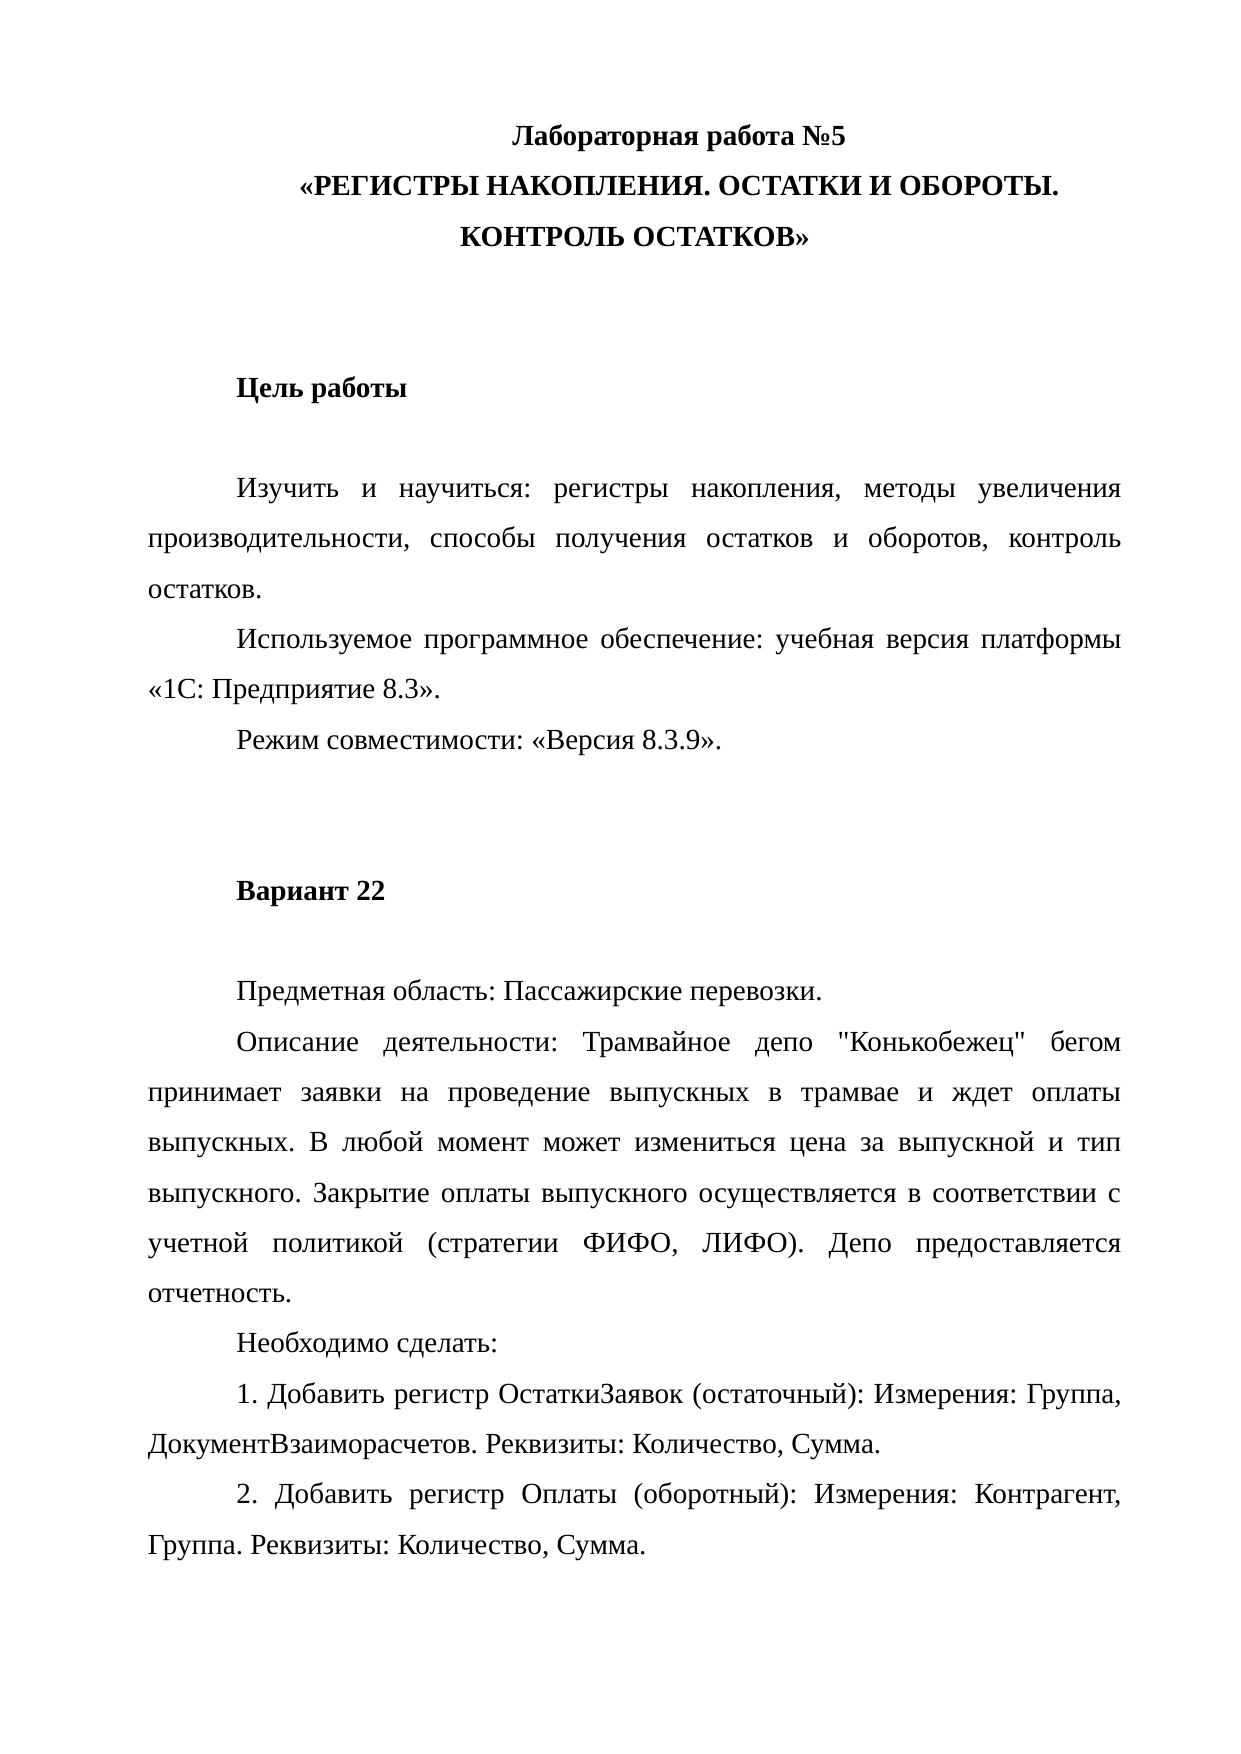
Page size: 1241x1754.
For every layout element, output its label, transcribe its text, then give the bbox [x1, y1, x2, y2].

text 1. Добавить регистр ОстаткиЗаявок (остаточный): Измерения: Группа, ДокументВзаиморасчетов. Реквизиты: Количество, Сумма. [148, 1376, 1122, 1460]
text Лабораторная работа №5 [148, 118, 1122, 152]
text «РЕГИСТРЫ НАКОПЛЕНИЯ. ОСТАТКИ И ОБОРОТЫ. КОНТРОЛЬ ОСТАТКОВ» [148, 168, 1122, 252]
text Изучить и научиться: регистры накопления, методы увеличения производительности, способы получения остатков и оборотов, контроль остатков. [148, 470, 1122, 604]
text Необходимо сделать: [148, 1326, 1122, 1359]
text Вариант 22 [148, 873, 1122, 906]
text Предметная область: Пассажирские перевозки. [148, 973, 1122, 1007]
text Режим совместимости: «Версия 8.3.9». [148, 722, 1122, 755]
text Описание деятельности: Трамвайное депо "Конькобежец" бегом принимает заявки на проведение выпускных в трамвае и ждет оплаты выпускных. В любой момент может измениться цена за выпускной и тип выпускного. Закрытие оплаты выпускного осуществляется в соответствии с учетной политикой (стратегии ФИФО, ЛИФО). Депо предоставляется отчетность. [148, 1024, 1122, 1309]
text 2. Добавить регистр Оплаты (оборотный): Измерения: Контрагент, Группа. Реквизиты: Количество, Сумма. [148, 1477, 1122, 1560]
text Цель работы [148, 370, 1122, 403]
text Используемое программное обеспечение: учебная версия платформы «1С: Предприятие 8.3». [148, 621, 1122, 705]
